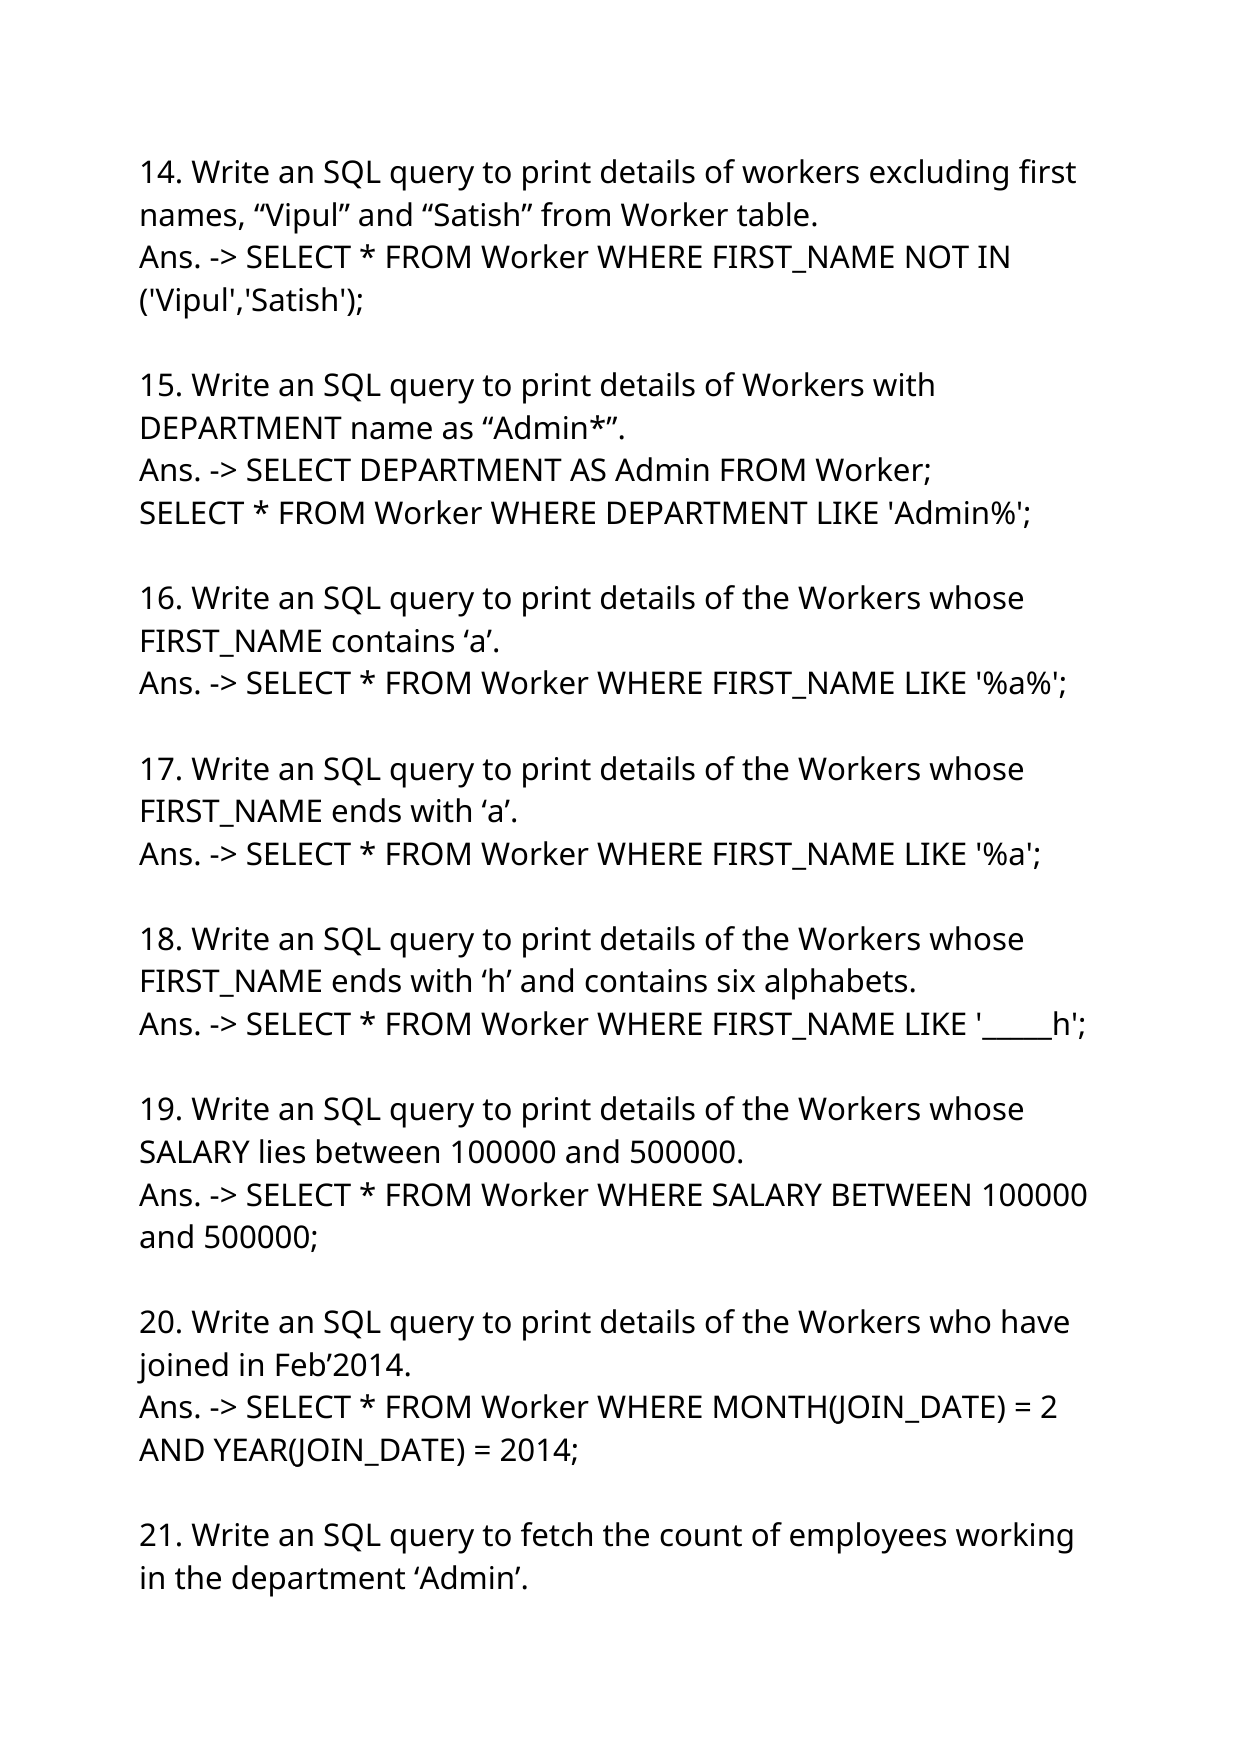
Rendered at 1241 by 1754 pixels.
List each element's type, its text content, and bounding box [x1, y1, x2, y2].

text 17. Write an SQL query to print details of the Workers whose FIRST_NAME ends with ‘a’. [139, 746, 1101, 832]
text 15. Write an SQL query to print details of Workers with DEPARTMENT name as “Admin*”. [139, 363, 1101, 448]
text 18. Write an SQL query to print details of the Workers whose FIRST_NAME ends with ‘h’ and contains six alphabets. [139, 917, 1101, 1002]
text 21. Write an SQL query to fetch the count of employees working in the department ‘Admin’. [139, 1513, 1101, 1598]
text Ans. -> SELECT * FROM Worker WHERE FIRST_NAME LIKE '%a%'; [139, 661, 1101, 704]
text 20. Write an SQL query to print details of the Workers who have joined in Feb’2014. [139, 1300, 1101, 1386]
text Ans. -> SELECT * FROM Worker WHERE FIRST_NAME NOT IN ('Vipul','Satish'); [139, 235, 1101, 320]
text 19. Write an SQL query to print details of the Workers whose SALARY lies between 100000 and 500000. [139, 1087, 1101, 1172]
text 14. Write an SQL query to print details of workers excluding first names, “Vipul” and “Satish” from Worker table. [139, 150, 1101, 235]
text Ans. -> SELECT DEPARTMENT AS Admin FROM Worker; [139, 448, 1101, 491]
text SELECT * FROM Worker WHERE DEPARTMENT LIKE 'Admin%'; [139, 491, 1101, 533]
text Ans. -> SELECT * FROM Worker WHERE FIRST_NAME LIKE '%a'; [139, 832, 1101, 874]
text Ans. -> SELECT * FROM Worker WHERE MONTH(JOIN_DATE) = 2 AND YEAR(JOIN_DATE) = 2014; [139, 1386, 1101, 1471]
text Ans. -> SELECT * FROM Worker WHERE FIRST_NAME LIKE '_____h'; [139, 1002, 1101, 1045]
text 16. Write an SQL query to print details of the Workers whose FIRST_NAME contains ‘a’. [139, 576, 1101, 661]
text Ans. -> SELECT * FROM Worker WHERE SALARY BETWEEN 100000 and 500000; [139, 1172, 1101, 1258]
